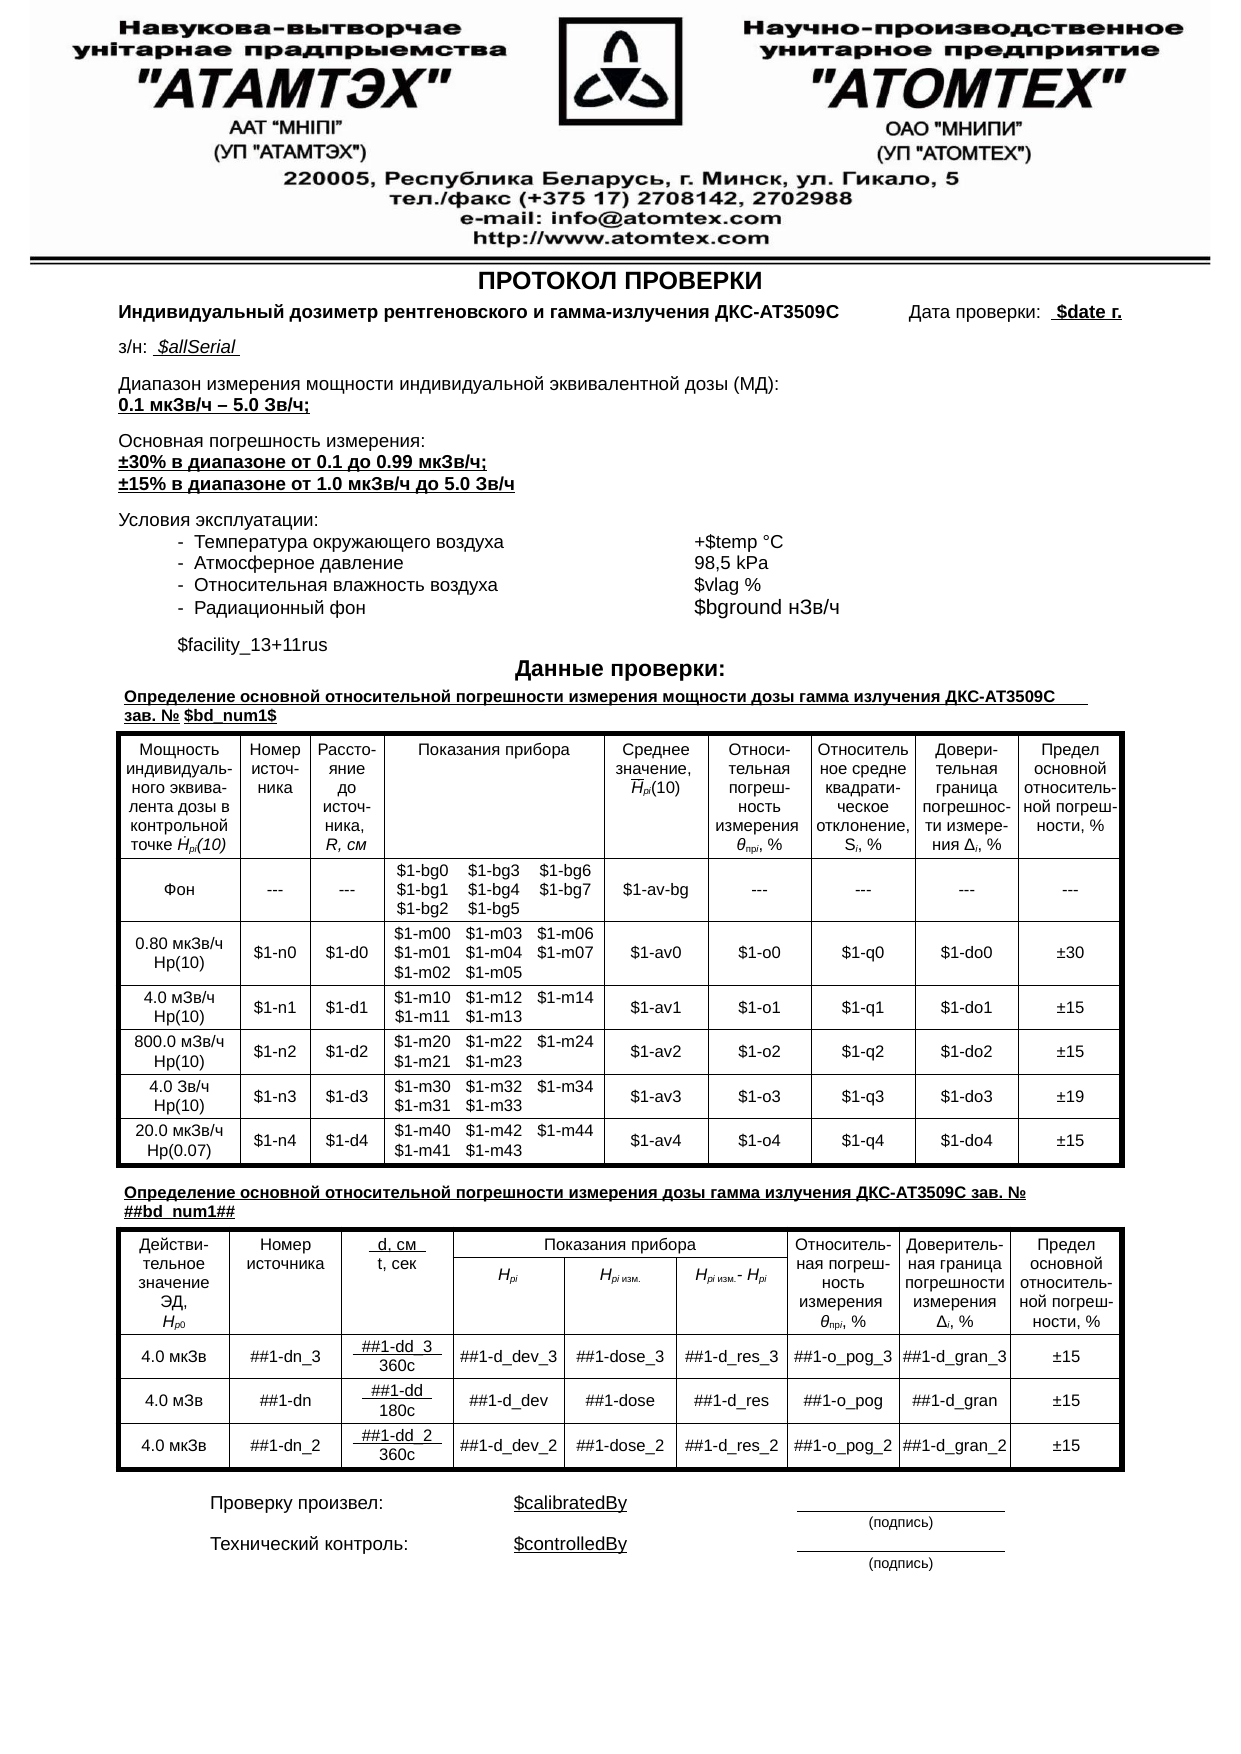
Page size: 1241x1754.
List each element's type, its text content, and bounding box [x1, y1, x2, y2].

table_cell $1-m40 $1-m41 $1-m42 $1-m43 $1-m44 [385, 1119, 604, 1163]
table_header $calibratedBy [514, 1490, 771, 1513]
table_cell $1-av4 [605, 1119, 708, 1163]
table_cell $1-av-bg [605, 859, 708, 921]
table_cell (подпись) [771, 1514, 1030, 1530]
table_cell $1-av1 [605, 986, 708, 1029]
table_cell ##1-o_pog_2 [788, 1424, 899, 1467]
table_cell ##1-dose_3 [565, 1335, 676, 1378]
table_cell $1-o3 [709, 1075, 811, 1118]
table_cell Относительное средне квадрати-ческое отклонение, Si, % [812, 736, 915, 857]
table_cell ##1-dd_3 360c [342, 1335, 453, 1378]
table_cell Фон [121, 859, 240, 921]
table_cell [210, 1514, 513, 1530]
text - Радиационный фон $bground нЗв/ч [177, 595, 1122, 619]
table_cell Предел основной относитель-ной погреш-ности, % [1011, 1232, 1119, 1334]
table_cell ##1-d_gran_2 [900, 1424, 1010, 1467]
table_cell 4.0 мЗв [121, 1379, 229, 1423]
text ±15% в диапазоне от 1.0 мкЗв/ч до 5.0 Зв/ч [118, 473, 1122, 494]
table_cell $controlledBy [514, 1530, 771, 1554]
table_cell Технический контроль: [210, 1530, 513, 1554]
table_cell ##1-dd_2 360c [342, 1424, 453, 1467]
table_header [771, 1490, 1030, 1513]
table_cell ##1-o_pog [788, 1379, 899, 1423]
table_cell ##1-dn_2 [230, 1424, 341, 1467]
text 0.1 мкЗв/ч – 5.0 Зв/ч; [118, 394, 1122, 415]
table_cell Мощность индивидуаль-ного эквива-лента дозы в контрольной точке Ḣpi(10) [121, 736, 240, 857]
table_cell Номер источника [230, 1232, 341, 1334]
table_cell $1-m20 $1-m21 $1-m22 $1-m23 $1-m24 [385, 1030, 604, 1074]
table_cell $1-d0 [311, 922, 384, 985]
table_cell $1-d2 [311, 1030, 384, 1074]
table_cell Предел основной относитель-ной погреш-ности, % [1019, 736, 1119, 857]
table_cell ##1-d_res_3 [677, 1335, 787, 1378]
text ПРОТОКОЛ ПРОВЕРКИ [118, 266, 1122, 294]
text Индивидуальный дозиметр рентгеновского и гамма-излучения ДКС-АТ3509C Дата проверки: $date г. [118, 300, 1122, 322]
table_cell $1-n1 [241, 986, 310, 1029]
table_cell ##1-d_res [677, 1379, 787, 1423]
table_cell Показания прибора [454, 1232, 787, 1257]
table_cell ±15 [1019, 1030, 1119, 1074]
table_cell Hpi изм.- Hpi [677, 1258, 787, 1334]
table_cell Относитель-ная погреш-ность измерения θпрi, % [788, 1232, 899, 1334]
table_cell ##1-dose_2 [565, 1424, 676, 1467]
table_cell ±15 [1011, 1379, 1119, 1423]
table_cell ±15 [1011, 1335, 1119, 1378]
table_cell Среднее значение, Ḣpi(10) [605, 736, 708, 857]
table_cell (подпись) [771, 1554, 1030, 1571]
table_cell $1-m30 $1-m31 $1-m32 $1-m33 $1-m34 [385, 1075, 604, 1118]
table_cell 4.0 мЗв/ч Hp(10) [121, 986, 240, 1029]
table_cell Действи-тельное значение ЭД, Hp0 [121, 1232, 229, 1334]
table_cell [771, 1530, 1030, 1554]
table_cell ##1-dd 180c [342, 1379, 453, 1423]
table_cell --- [812, 859, 915, 921]
table_cell $1-bg0 $1-bg1 $1-bg2 $1-bg3 $1-bg4 $1-bg5 $1-bg6 $1-bg7 [385, 859, 604, 921]
text - Температура окружающего воздуха +$temp °C [177, 530, 1122, 552]
text - Относительная влажность воздуха $vlag % [177, 573, 1122, 595]
table_cell ±30 [1019, 922, 1119, 985]
table_cell $1-m10 $1-m11 $1-m12 $1-m13 $1-m14 [385, 986, 604, 1029]
table_cell $1-q4 [812, 1119, 915, 1163]
table_cell $1-do4 [916, 1119, 1018, 1163]
text Условия эксплуатации: [118, 509, 1122, 530]
table_cell Относи-тельная погреш-ность измерения θпрi, % [709, 736, 811, 857]
table_cell ±19 [1019, 1075, 1119, 1118]
text Диапазон измерения мощности индивидуальной эквивалентной дозы (МД): [118, 372, 1122, 394]
table_cell $1-o1 [709, 986, 811, 1029]
text Основная погрешность измерения: [118, 430, 1122, 451]
table_cell ##1-d_dev_3 [454, 1335, 564, 1378]
table_cell 4.0 мкЗв [121, 1424, 229, 1467]
table_cell ##1-d_res_2 [677, 1424, 787, 1467]
table_cell [514, 1554, 771, 1571]
table_cell $1-d1 [311, 986, 384, 1029]
table_cell ##1-d_gran_3 [900, 1335, 1010, 1378]
table_cell $1-do2 [916, 1030, 1018, 1074]
table_cell ±15 [1019, 986, 1119, 1029]
table_cell --- [916, 859, 1018, 921]
table_cell $1-av2 [605, 1030, 708, 1074]
table_cell $1-av0 [605, 922, 708, 985]
table_cell ##1-dose [565, 1379, 676, 1423]
table_header Проверку произвел: [210, 1490, 513, 1513]
table_cell $1-do1 [916, 986, 1018, 1029]
text Данные проверки: [118, 655, 1122, 681]
table_cell $1-n0 [241, 922, 310, 985]
table_header Определение основной относительной погрешности измерения дозы гамма излучения ДКС-АТ3509C зав. № ##bd_num1## [118, 1168, 1122, 1227]
table_header Определение основной относительной погрешности измерения мощности дозы гамма излучения ДКС-АТ3509C зав. № $bd_num1$ [118, 681, 1122, 731]
table_cell $1-q0 [812, 922, 915, 985]
table_cell Hpi [454, 1258, 564, 1334]
table_cell ±15 [1019, 1119, 1119, 1163]
table_cell Номер источ-ника [241, 736, 310, 857]
table_cell --- [709, 859, 811, 921]
table_cell 20.0 мкЗв/ч Hp(0.07) [121, 1119, 240, 1163]
table_cell ##1-d_dev_2 [454, 1424, 564, 1467]
text з/н: $allSerial [118, 336, 1122, 358]
table_cell $1-o4 [709, 1119, 811, 1163]
table_cell Рассто-яние до источ-ника, R, см [311, 736, 384, 857]
table_cell ##1-o_pog_3 [788, 1335, 899, 1378]
table_cell 4.0 Зв/ч Hp(10) [121, 1075, 240, 1118]
table_cell $1-q2 [812, 1030, 915, 1074]
text ±30% в диапазоне от 0.1 до 0.99 мкЗв/ч; [118, 451, 1122, 473]
table_cell $1-av3 [605, 1075, 708, 1118]
table_cell d, см t, сек [342, 1232, 453, 1334]
text - Атмосферное давление 98,5 kPa [177, 552, 1122, 573]
picture [29, 0, 1211, 266]
table_cell ##1-dn_3 [230, 1335, 341, 1378]
table_cell $1-n4 [241, 1119, 310, 1163]
table_cell $1-n2 [241, 1030, 310, 1074]
table_cell ##1-dn [230, 1379, 341, 1423]
table_cell [210, 1554, 513, 1571]
table_cell $1-q1 [812, 986, 915, 1029]
table_cell ±15 [1011, 1424, 1119, 1467]
text $facility_13+11rus [118, 633, 1122, 655]
table_cell $1-q3 [812, 1075, 915, 1118]
table_cell $1-do3 [916, 1075, 1018, 1118]
table_cell ##1-d_dev [454, 1379, 564, 1423]
table_cell Показания прибора [385, 736, 604, 857]
table_cell ##1-d_gran [900, 1379, 1010, 1423]
table_cell $1-o0 [709, 922, 811, 985]
table_cell Hpi изм. [565, 1258, 676, 1334]
table_cell $1-d3 [311, 1075, 384, 1118]
table_cell --- [311, 859, 384, 921]
table_cell $1-do0 [916, 922, 1018, 985]
table_cell $1-m00 $1-m01 $1-m02 $1-m03 $1-m04 $1-m05 $1-m06 $1-m07 [385, 922, 604, 985]
table_cell Довери-тельная граница погрешнос-ти измере-ния Δi, % [916, 736, 1018, 857]
table_cell --- [241, 859, 310, 921]
table_cell 800.0 мЗв/ч Hp(10) [121, 1030, 240, 1074]
table_cell Доверитель-ная граница погрешности измерения Δi, % [900, 1232, 1010, 1334]
table_cell [514, 1514, 771, 1530]
table_cell --- [1019, 859, 1119, 921]
table_cell $1-d4 [311, 1119, 384, 1163]
table_cell $1-n3 [241, 1075, 310, 1118]
table_cell 0.80 мкЗв/ч Hp(10) [121, 922, 240, 985]
table_cell 4.0 мкЗв [121, 1335, 229, 1378]
table_cell $1-o2 [709, 1030, 811, 1074]
